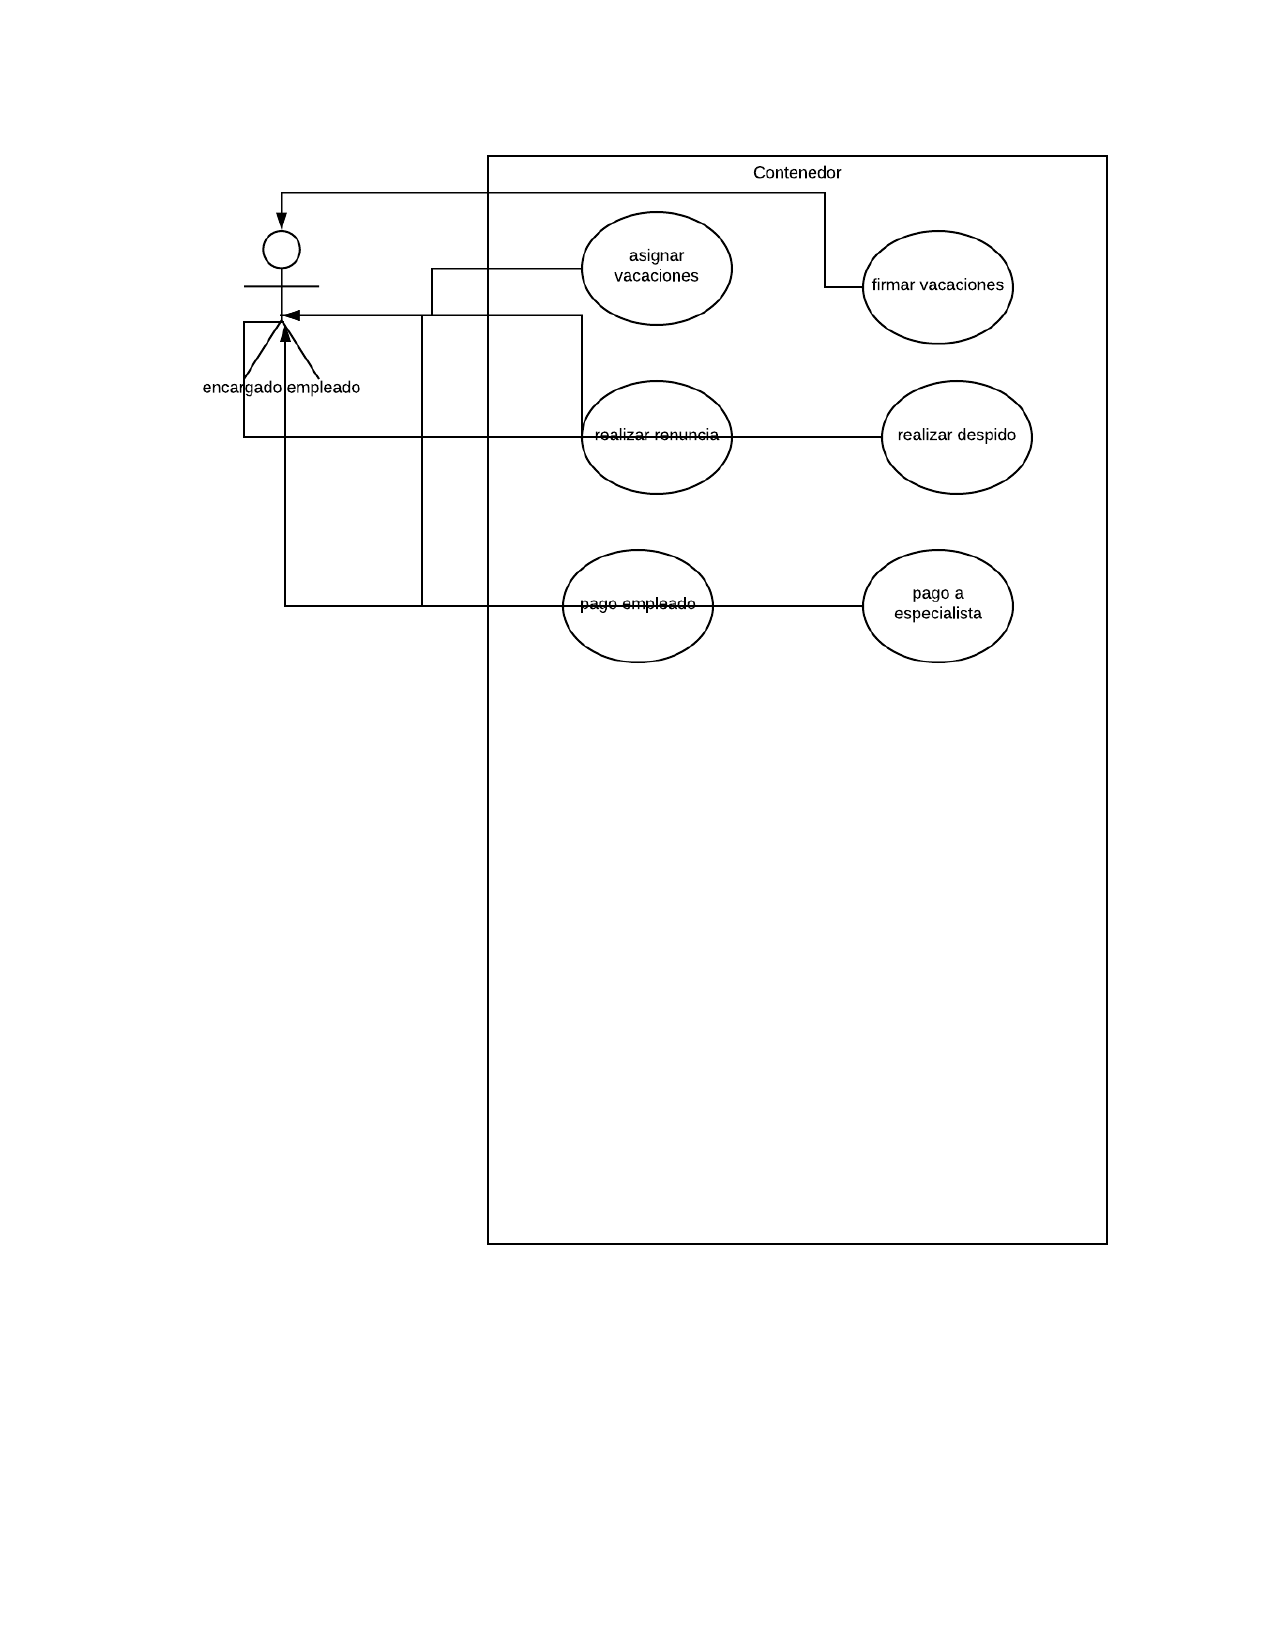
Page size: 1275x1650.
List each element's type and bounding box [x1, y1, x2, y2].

picture [131, 118, 1144, 1281]
